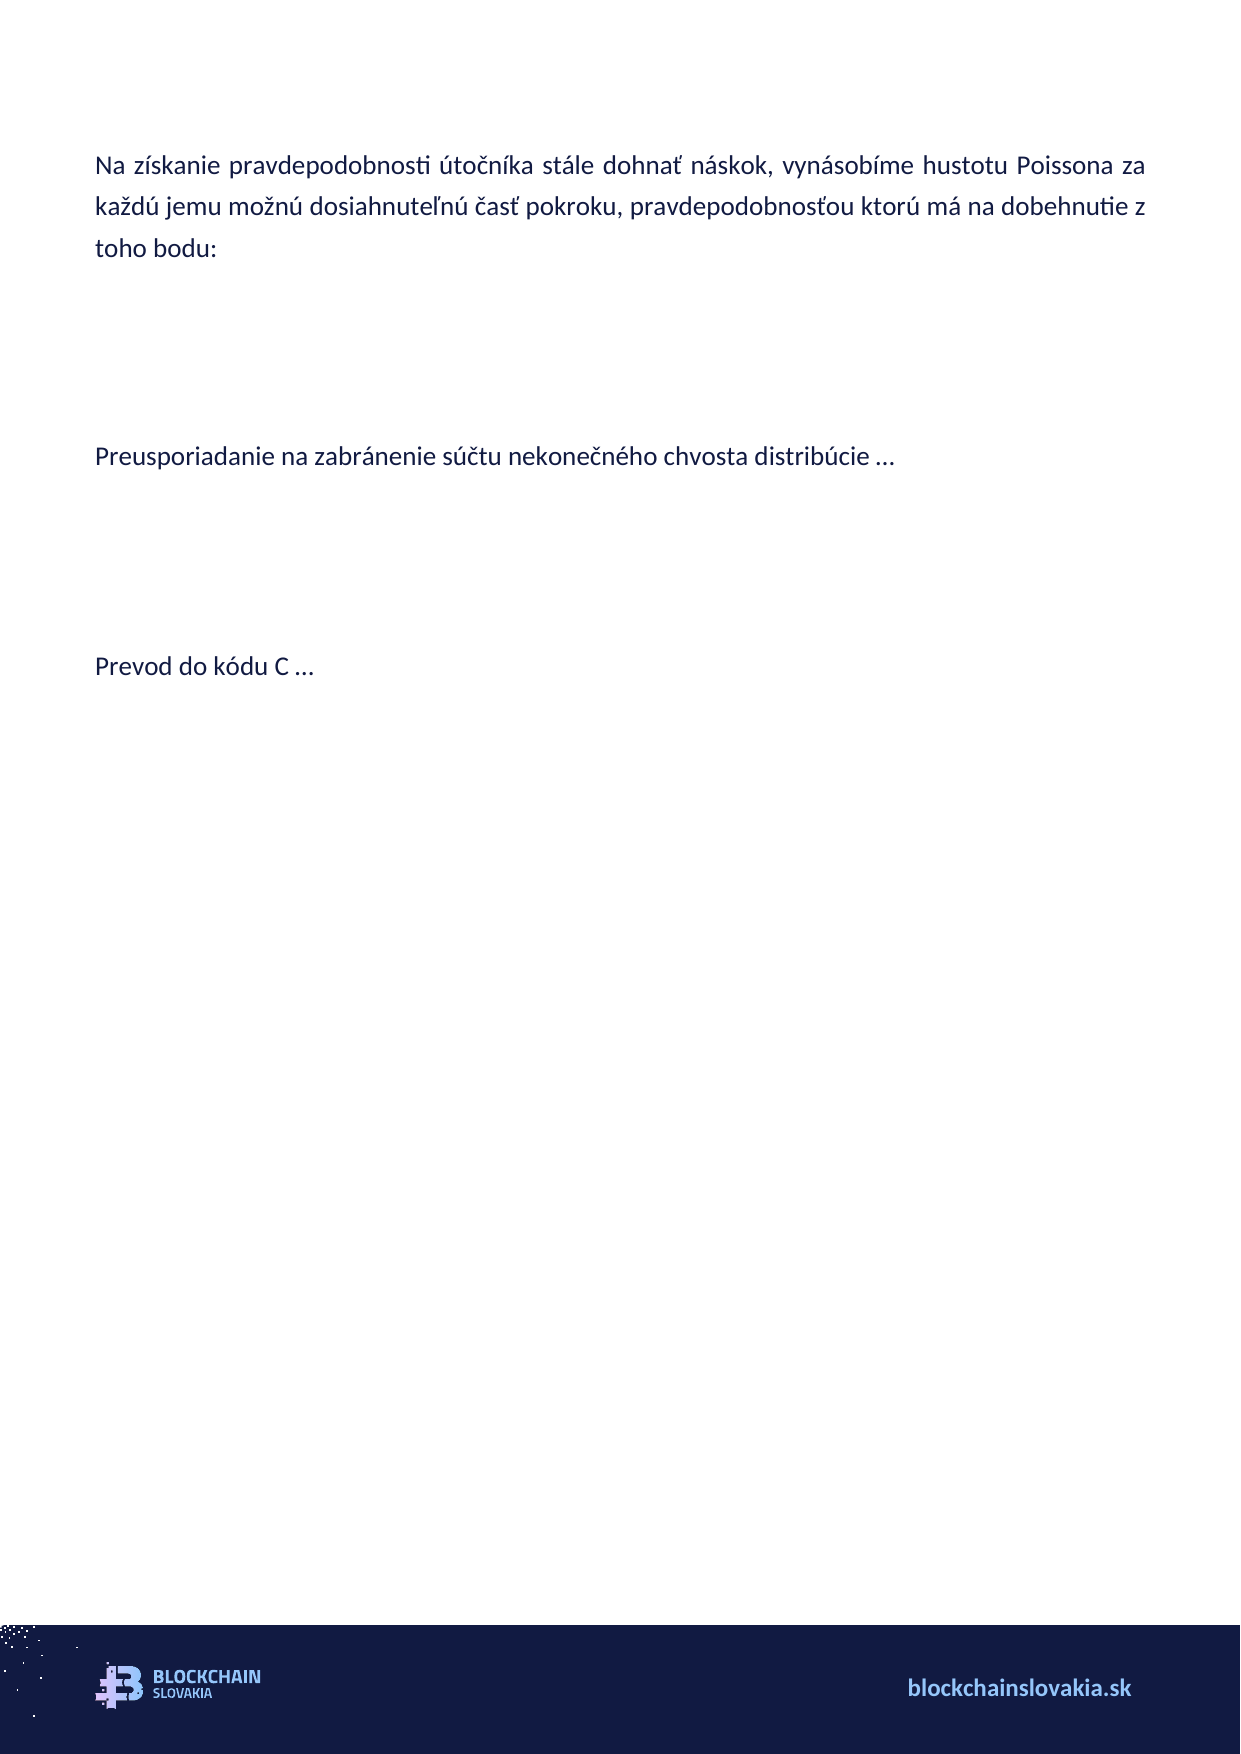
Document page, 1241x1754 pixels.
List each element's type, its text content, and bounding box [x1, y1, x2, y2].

text Na získanie pravdepodobnosti útočníka stále dohnať náskok, vynásobíme hustotu Poissona za každú jemu možnú dosiahnuteľnú časť pokroku, pravdepodobnosťou ktorú má na dobehnutie z toho bodu: [95, 148, 1147, 264]
text Preusporiadanie na zabránenie súčtu nekonečného chvosta distribúcie … [95, 439, 1147, 473]
text Prevod do kódu C … [95, 649, 1147, 682]
